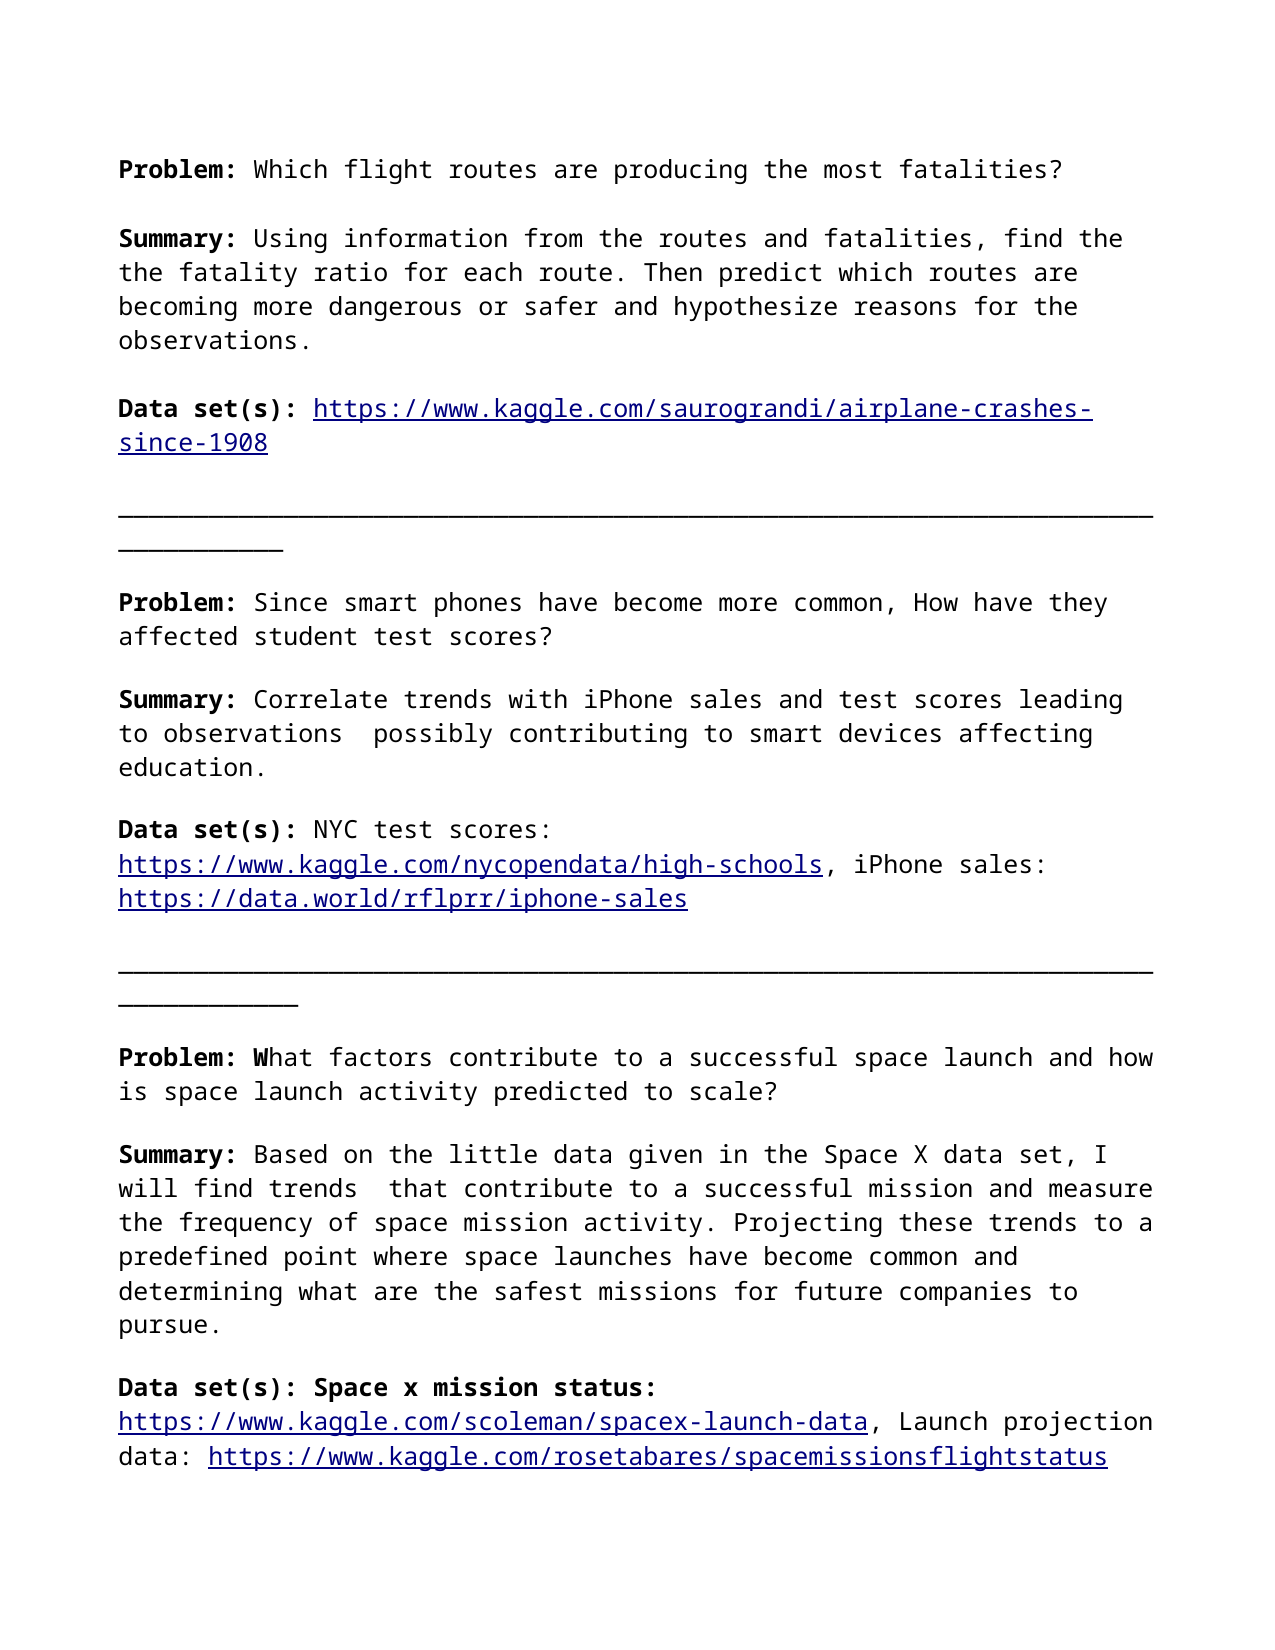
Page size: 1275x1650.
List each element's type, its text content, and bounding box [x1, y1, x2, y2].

text Data set(s): https://www.kaggle.com/saurograndi/airplane-crashes-since-1908 [118, 391, 1157, 459]
text Summary: Using information from the routes and fatalities, find the the fatality ratio for each route. Then predict which routes are becoming more dangerous or safer and hypothesize reasons for the observations. [118, 220, 1157, 357]
text Summary: Correlate trends with iPhone sales and test scores leading to observations possibly contributing to smart devices affecting education. [118, 681, 1157, 783]
text Problem: What factors contribute to a successful space launch and how is space launch activity predicted to scale? [118, 1040, 1157, 1108]
text Problem: Since smart phones have become more common, How have they affected student test scores? [118, 584, 1157, 652]
text _________________________________________________________________________________ [118, 943, 1157, 1011]
text Data set(s): Space x mission status: https://www.kaggle.com/scoleman/spacex-launch-data, Launch projection data: https://www.kaggle.com/rosetabares/spacemissionsflightstatus [118, 1370, 1157, 1472]
text Data set(s): NYC test scores: https://www.kaggle.com/nycopendata/high-schools, iPhone sales: https://data.world/rflprr/iphone-sales [118, 812, 1157, 914]
text ________________________________________________________________________________ [118, 487, 1157, 556]
text Problem: Which flight routes are producing the most fatalities? [118, 152, 1157, 186]
text Summary: Based on the little data given in the Space X data set, I will find trends that contribute to a successful mission and measure the frequency of space mission activity. Projecting these trends to a predefined point where space launches have become common and determining what are the safest missions for future companies to pursue. [118, 1137, 1157, 1341]
